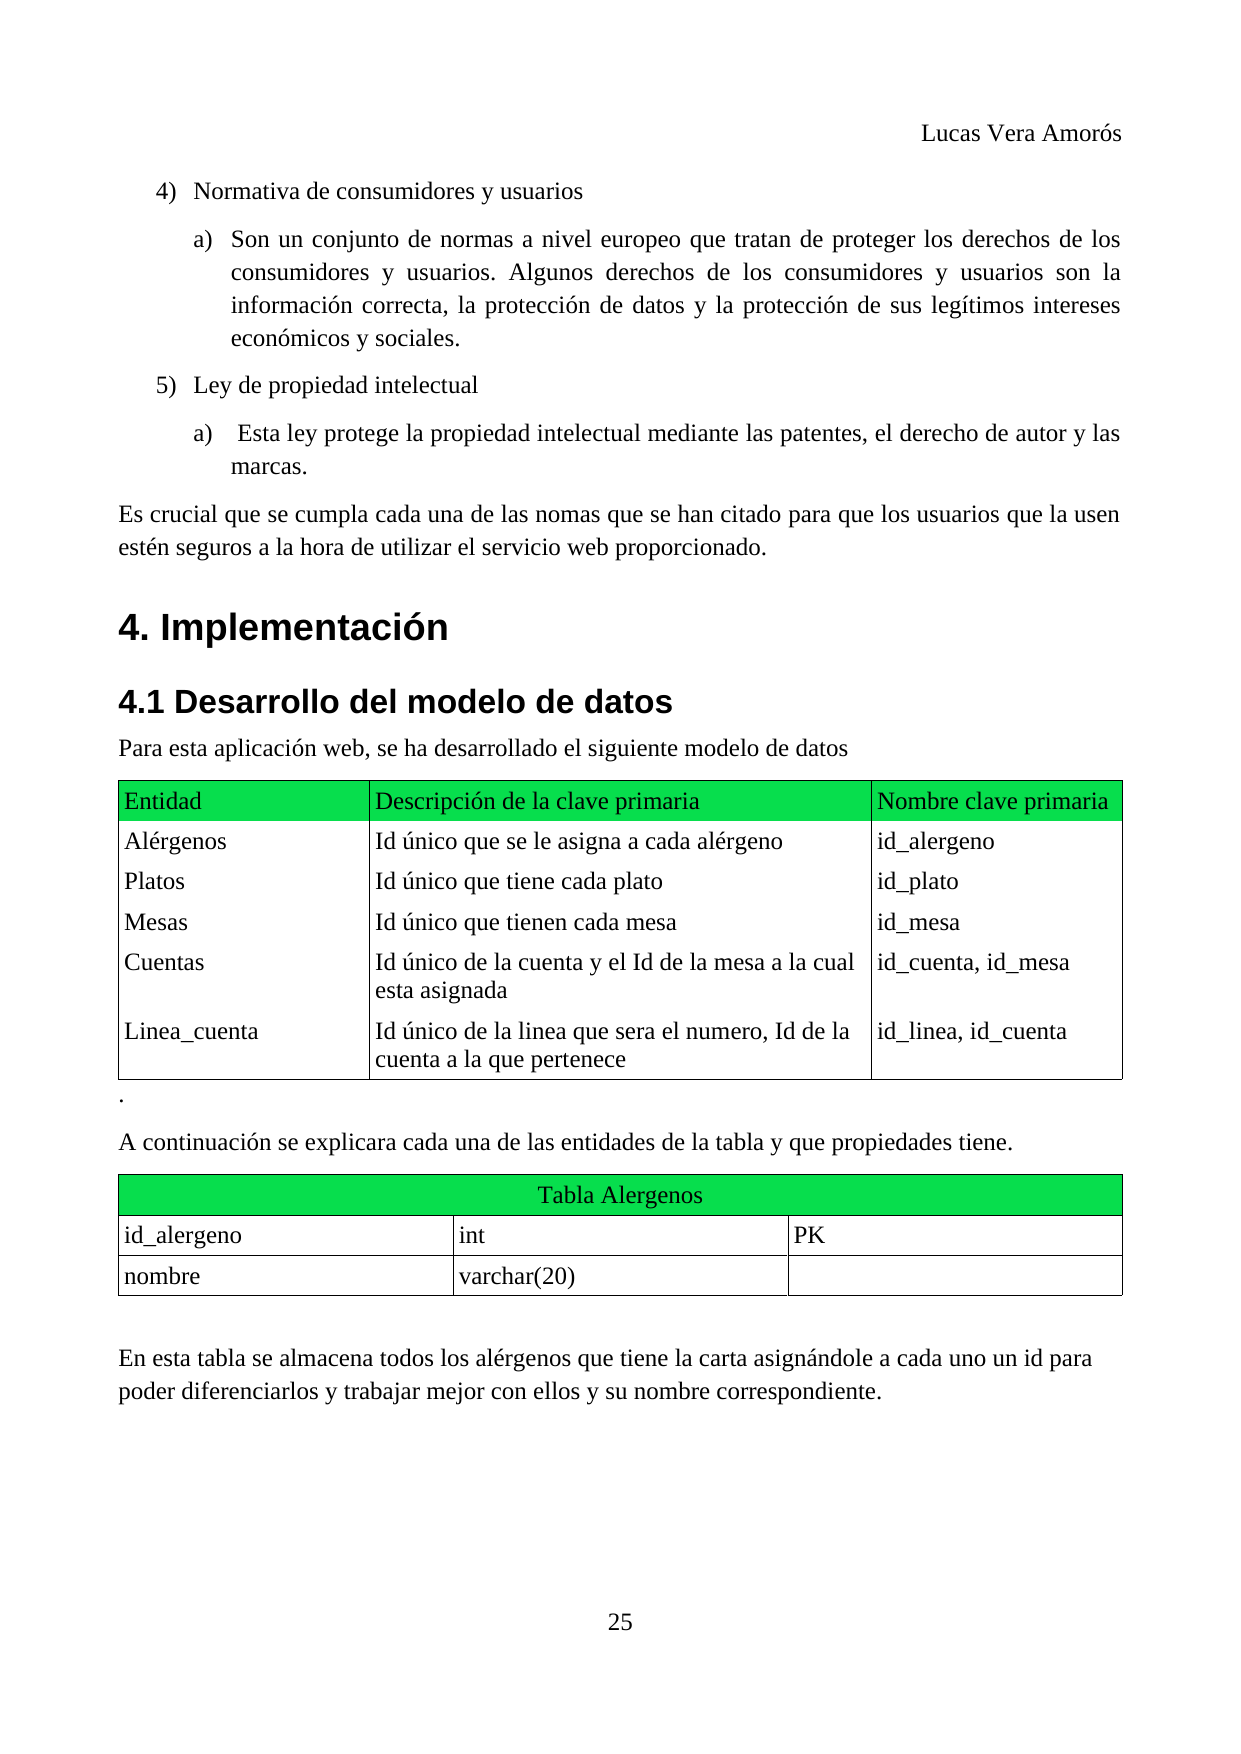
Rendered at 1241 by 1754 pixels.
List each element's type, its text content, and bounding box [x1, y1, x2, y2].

table_cell id_linea, id_cuenta [872, 1010, 1122, 1079]
table_cell varchar(20) [454, 1256, 787, 1295]
table_header Nombre clave primaria [872, 781, 1122, 821]
text En esta tabla se almacena todos los alérgenos que tiene la carta asignándole a cada uno un id para poder diferenciarlos y trabajar mejor con ellos y su nombre correspondiente. [118, 1343, 1122, 1405]
text A continuación se explicara cada una de las entidades de la tabla y que propiedades tiene. [118, 1127, 1122, 1156]
list Normativa de consumidores y usuarios [156, 176, 1122, 205]
list Son un conjunto de normas a nivel europeo que tratan de proteger los derechos de los consumidores y usuarios. Algunos derechos de los consumidores y usuarios son la información correcta, la protección de datos y la protección de sus legítimos intereses económicos y sociales. [193, 224, 1122, 352]
list Esta ley protege la propiedad intelectual mediante las patentes, el derecho de autor y las marcas. [193, 418, 1122, 480]
table_cell id_cuenta, id_mesa [872, 941, 1122, 1010]
subtitle 4. Implementación [118, 604, 1122, 648]
subtitle 4.1 Desarrollo del modelo de datos [118, 681, 1122, 720]
table_cell nombre [119, 1256, 453, 1295]
table_cell [789, 1256, 1122, 1295]
table_header Descripción de la clave primaria [370, 781, 871, 821]
table_cell PK [789, 1216, 1122, 1255]
table_cell Id único de la linea que sera el numero, Id de la cuenta a la que pertenece [370, 1010, 871, 1079]
text . [118, 1080, 1122, 1108]
table_header Entidad [119, 781, 369, 821]
table_cell id_alergeno [872, 821, 1122, 861]
table_cell Alérgenos [119, 821, 369, 861]
table_cell Mesas [119, 901, 369, 941]
table_cell id_mesa [872, 901, 1122, 941]
table_cell Linea_cuenta [119, 1010, 369, 1079]
table_cell Id único que tienen cada mesa [370, 901, 871, 941]
table_cell Id único de la cuenta y el Id de la mesa a la cual esta asignada [370, 941, 871, 1010]
table_header Tabla Alergenos [119, 1175, 1122, 1215]
text Para esta aplicación web, se ha desarrollado el siguiente modelo de datos [118, 733, 1122, 761]
table_cell id_plato [872, 861, 1122, 901]
table_cell Cuentas [119, 941, 369, 1010]
table_cell Id único que se le asigna a cada alérgeno [370, 821, 871, 861]
list Ley de propiedad intelectual [156, 371, 1122, 399]
table_cell int [454, 1216, 787, 1255]
table_cell Id único que tiene cada plato [370, 861, 871, 901]
table_cell Platos [119, 861, 369, 901]
text Es crucial que se cumpla cada una de las nomas que se han citado para que los usuarios que la usen estén seguros a la hora de utilizar el servicio web proporcionado. [118, 499, 1122, 561]
table_cell id_alergeno [119, 1216, 453, 1255]
